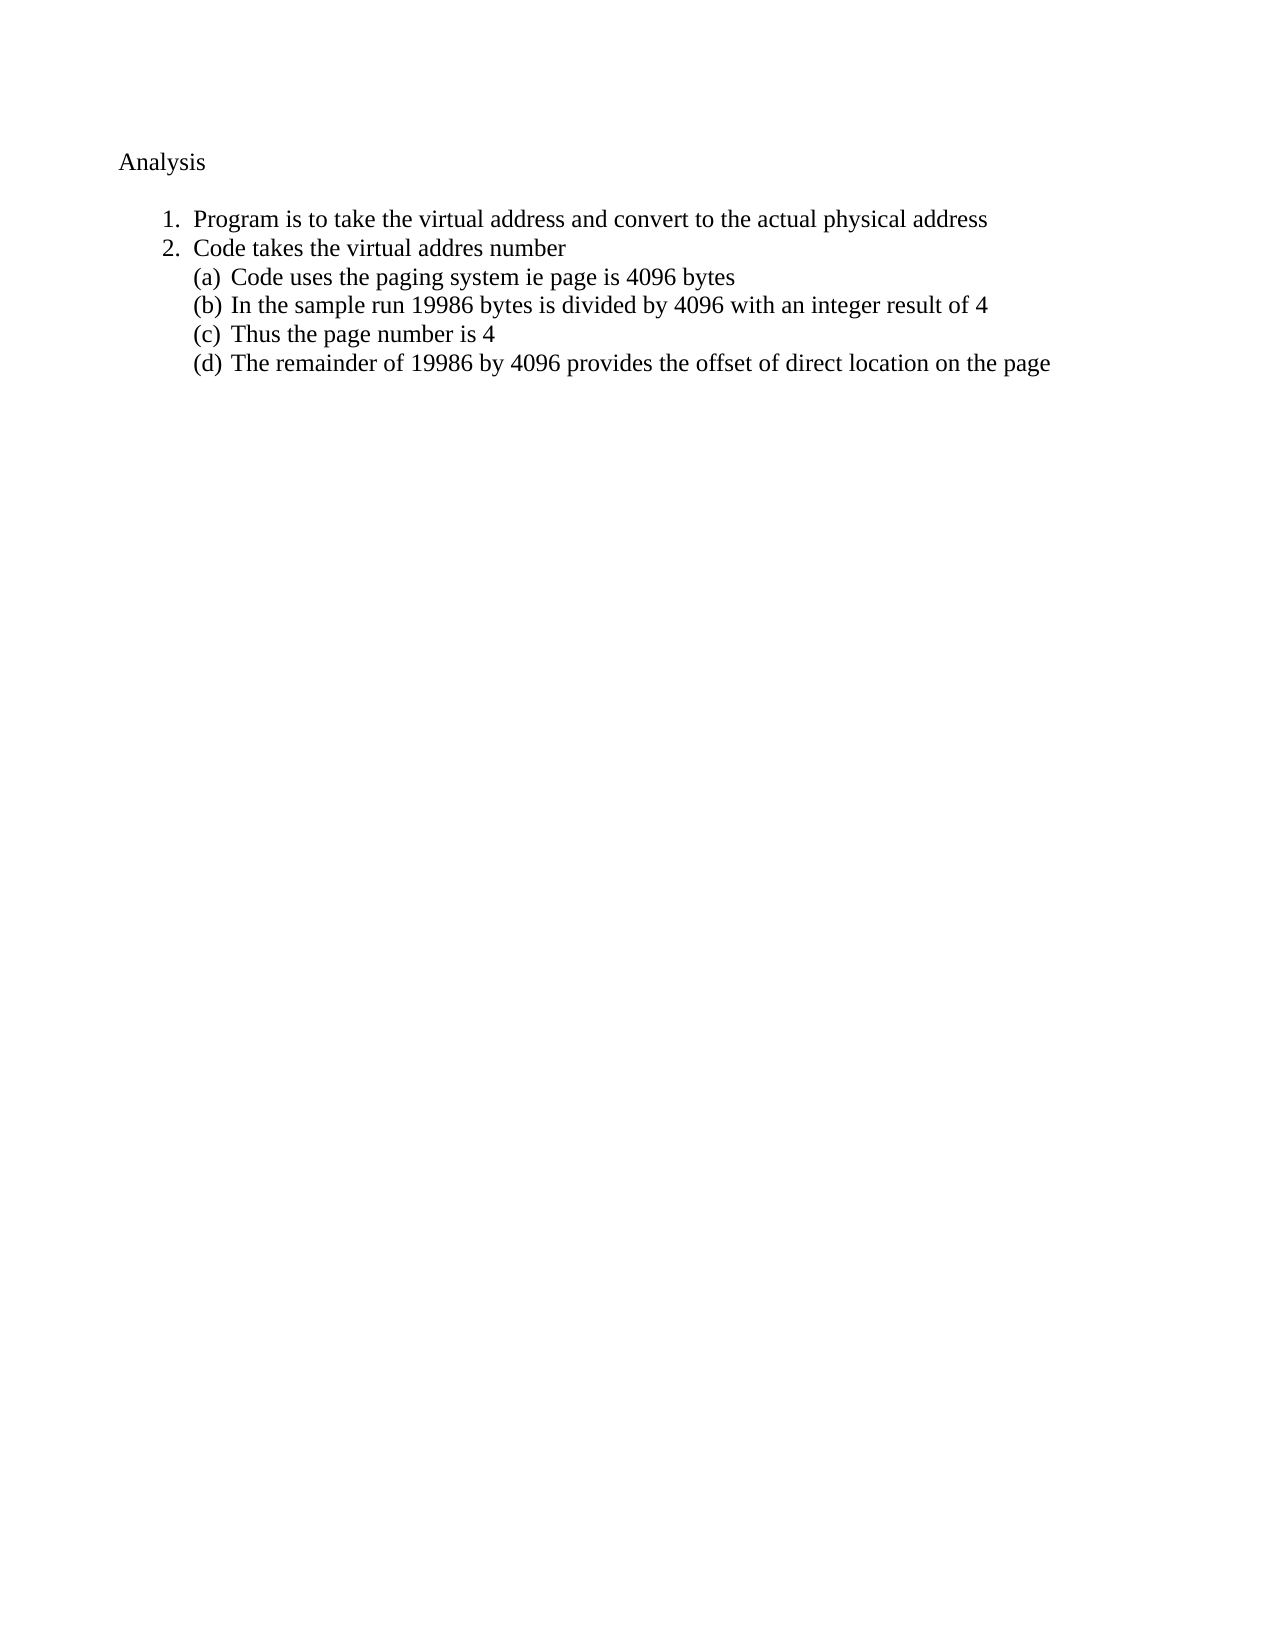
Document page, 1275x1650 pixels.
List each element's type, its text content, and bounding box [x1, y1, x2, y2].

list Thus the page number is 4 [193, 319, 1157, 348]
list Code takes the virtual addres number [156, 233, 1157, 262]
list Program is to take the virtual address and convert to the actual physical address [156, 204, 1157, 233]
list The remainder of 19986 by 4096 provides the offset of direct location on the page [193, 348, 1157, 377]
text Analysis [118, 147, 1157, 176]
list Code uses the paging system ie page is 4096 bytes [193, 262, 1157, 291]
list In the sample run 19986 bytes is divided by 4096 with an integer result of 4 [193, 291, 1157, 319]
